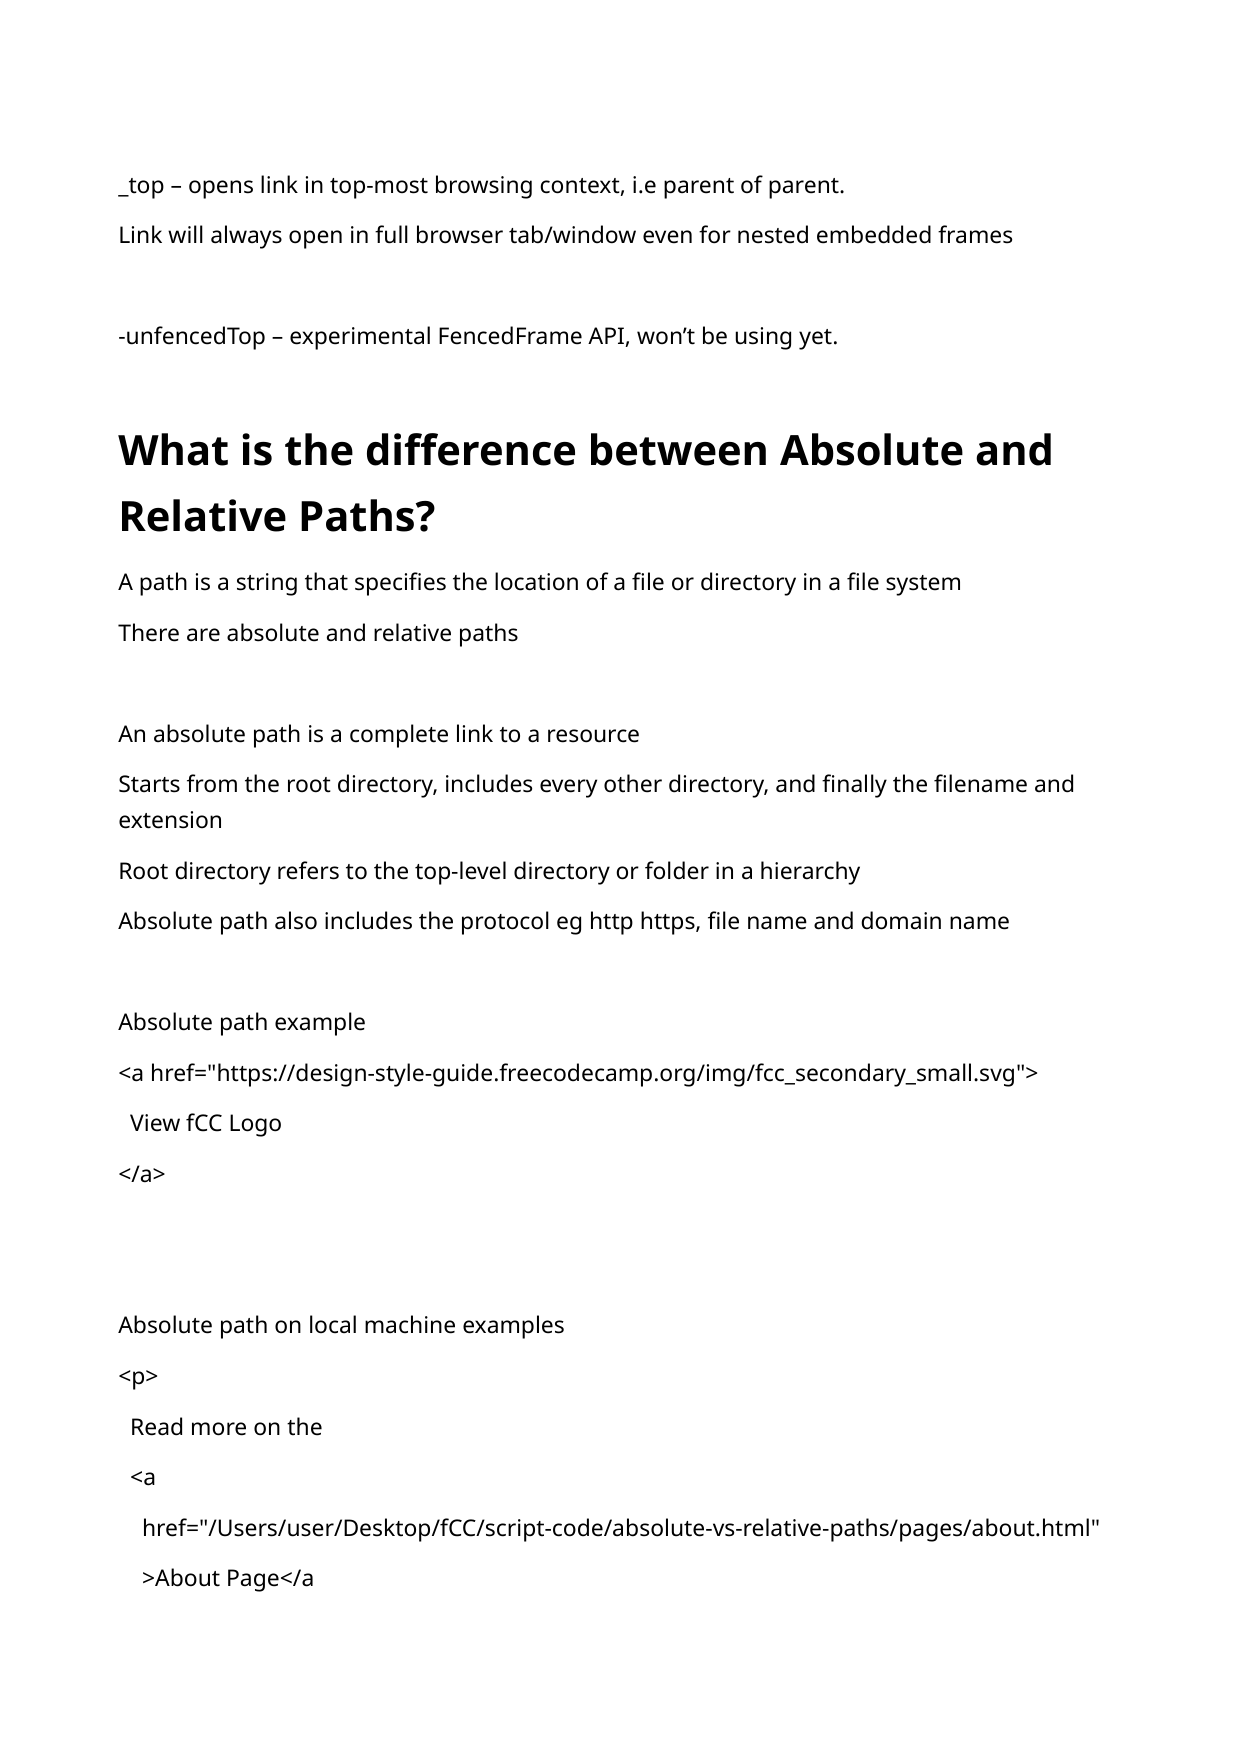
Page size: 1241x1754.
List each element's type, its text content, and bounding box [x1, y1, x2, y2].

text _top – opens link in top-most browsing context, i.e parent of parent. [118, 169, 1122, 200]
text Starts from the root directory, includes every other directory, and finally the filename and extension [118, 768, 1122, 836]
text An absolute path is a complete link to a resource [118, 718, 1122, 749]
text Read more on the [118, 1411, 1122, 1442]
text <a href="https://design-style-guide.freecodecamp.org/img/fcc_secondary_small.svg"> [118, 1057, 1122, 1088]
text -unfencedTop – experimental FencedFrame API, won’t be using yet. [118, 320, 1122, 351]
text href="/Users/user/Desktop/fCC/script-code/absolute-vs-relative-paths/pages/about.html" [118, 1512, 1122, 1543]
text There are absolute and relative paths [118, 617, 1122, 648]
text </a> [118, 1158, 1122, 1189]
text <p> [118, 1360, 1122, 1391]
text View fCC Logo [118, 1107, 1122, 1139]
text Absolute path on local machine examples [118, 1309, 1122, 1341]
text >About Page</a [118, 1562, 1122, 1593]
text Absolute path also includes the protocol eg http https, file name and domain name [118, 905, 1122, 937]
text Root directory refers to the top-level directory or folder in a hierarchy [118, 855, 1122, 886]
text A path is a string that specifies the location of a file or directory in a file system [118, 566, 1122, 597]
text Link will always open in full browser tab/window even for nested embedded frames [118, 219, 1122, 250]
text What is the difference between Absolute and Relative Paths? [118, 421, 1122, 543]
text Absolute path example [118, 1006, 1122, 1038]
text <a [118, 1461, 1122, 1492]
